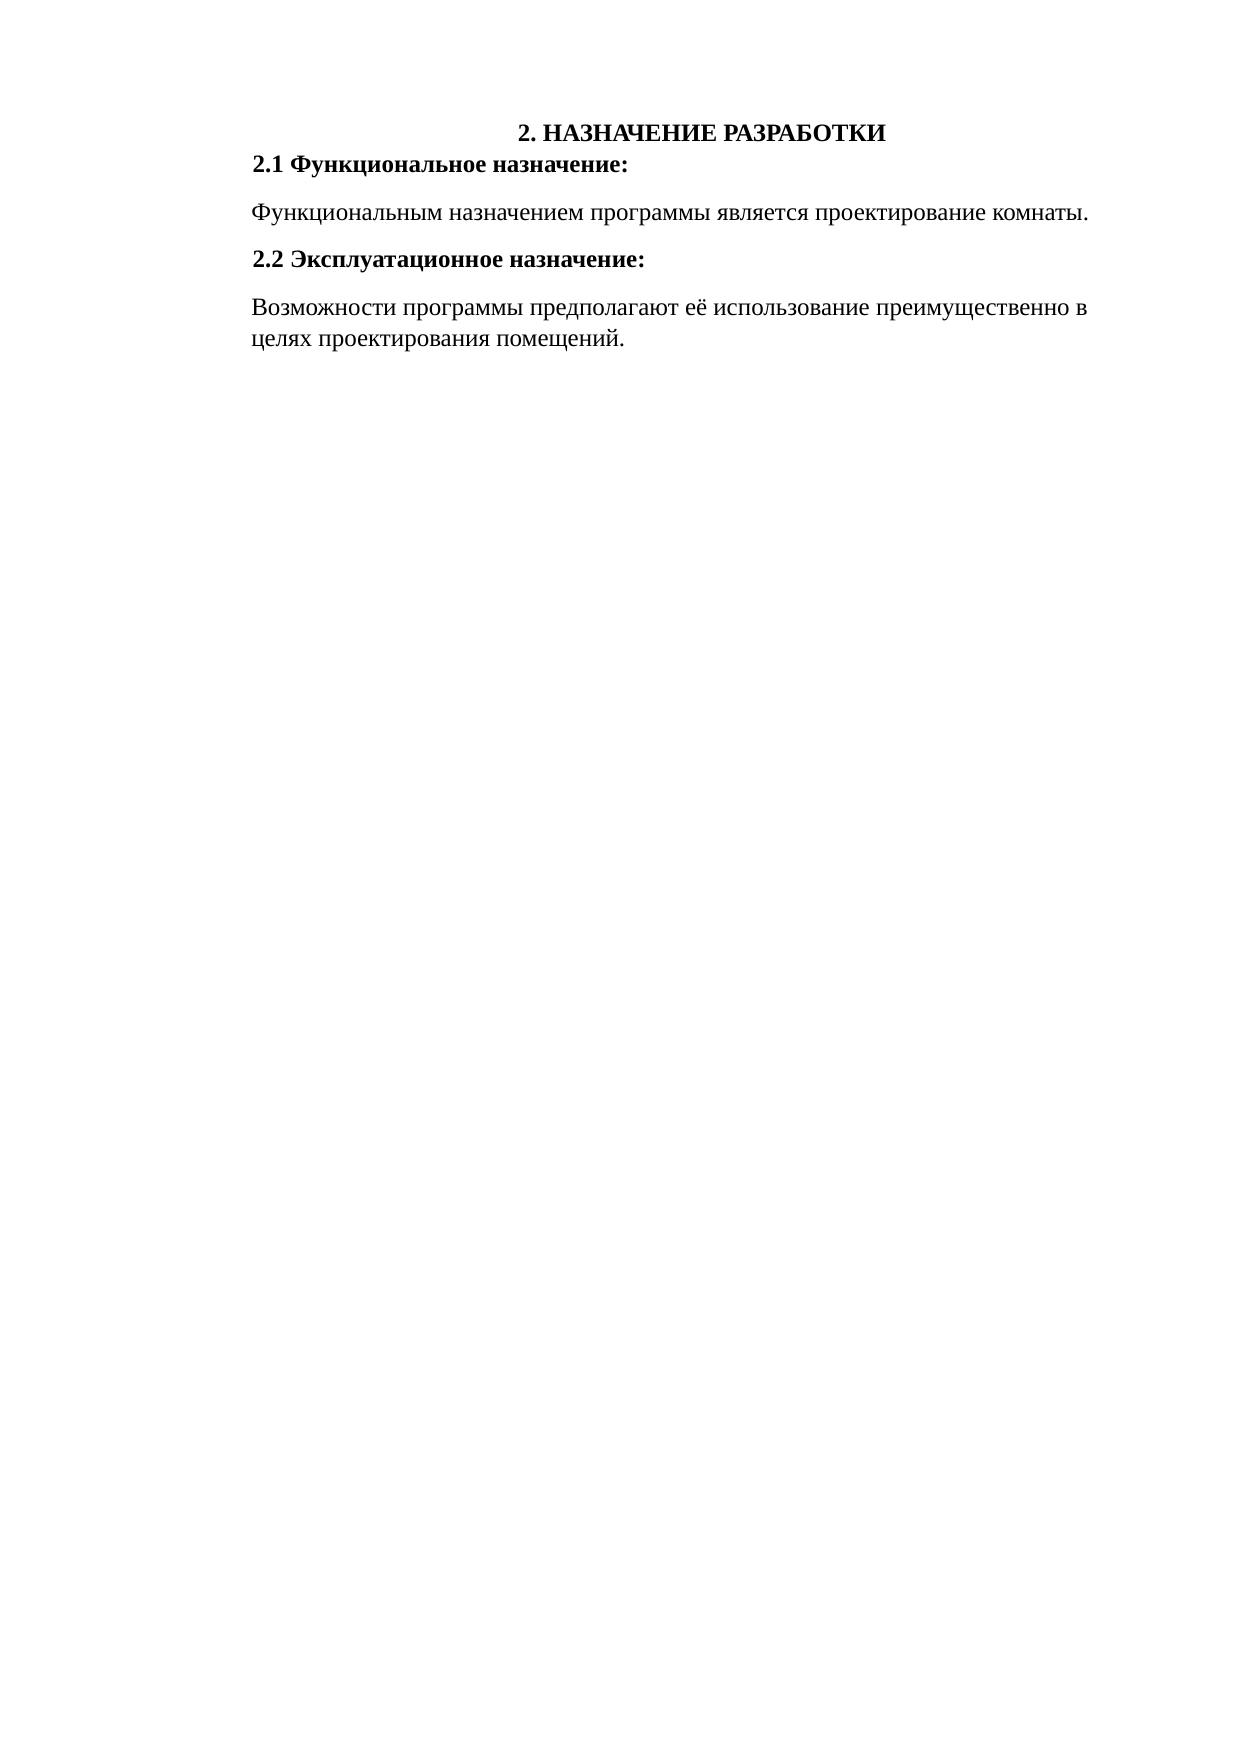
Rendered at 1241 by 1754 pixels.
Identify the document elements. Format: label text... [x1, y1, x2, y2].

subtitle 2.1 Функциональное назначение: [252, 149, 1152, 178]
text Функциональным назначением программы является проектирование комнаты. [251, 197, 1152, 226]
text Возможности программы предполагают её использование преимущественно в целях проектирования помещений. [251, 292, 1152, 352]
subtitle 2.2 Эксплуатационное назначение: [252, 244, 1152, 273]
subtitle 2. НАЗНАЧЕНИЕ РАЗРАБОТКИ [252, 118, 1152, 147]
